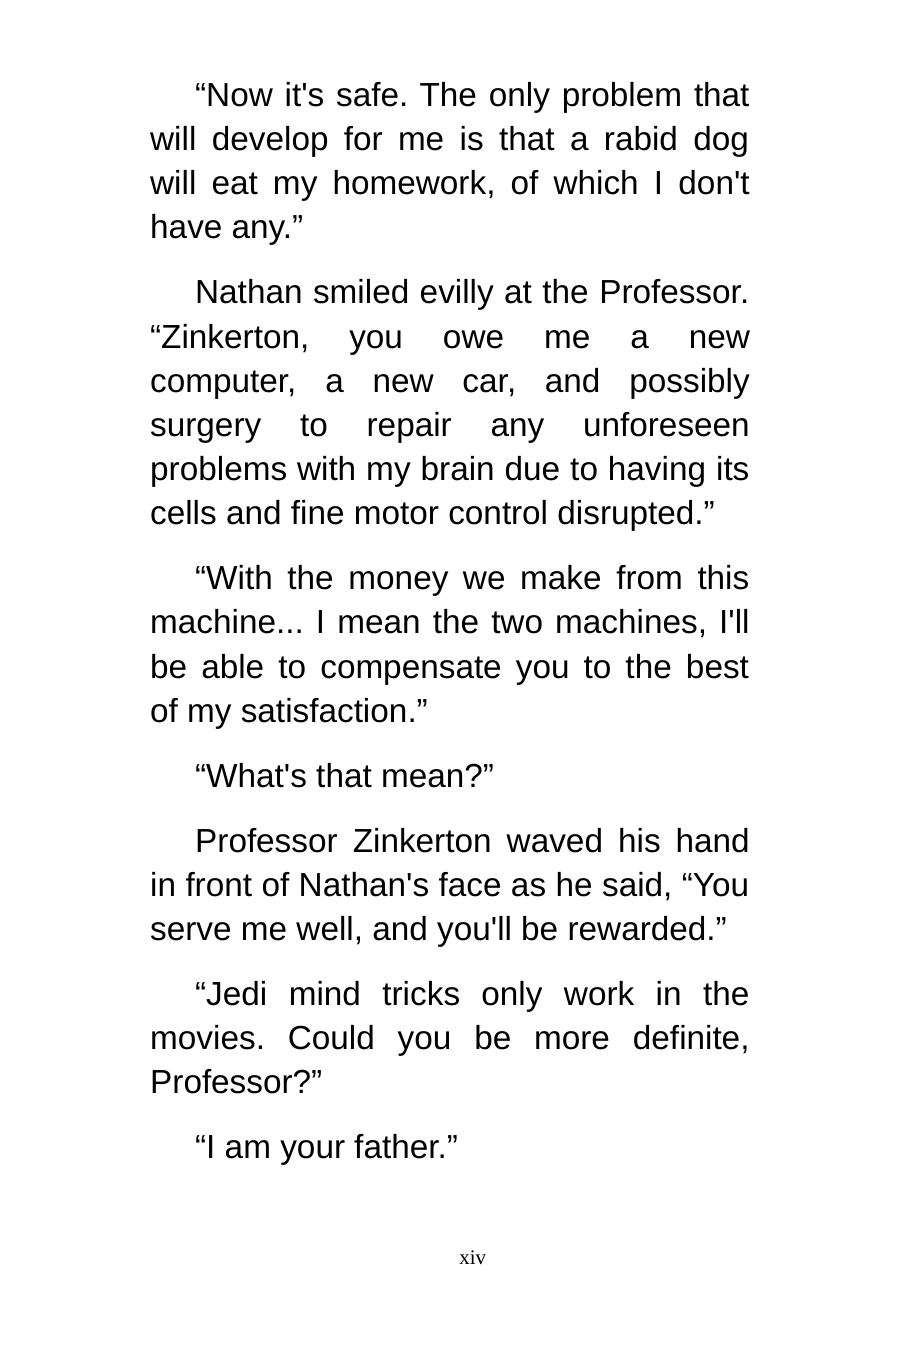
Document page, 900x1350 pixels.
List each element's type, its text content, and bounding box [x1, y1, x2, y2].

text “With the money we make from this machine... I mean the two machines, I'll be able to compensate you to the best of my satisfaction.” [150, 558, 750, 729]
text Nathan smiled evilly at the Professor. “Zinkerton, you owe me a new computer, a new car, and possibly surgery to repair any unforeseen problems with my brain due to having its cells and fine motor control disrupted.” [150, 272, 750, 532]
text Professor Zinkerton waved his hand in front of Nathan's face as he said, “You serve me well, and you'll be rewarded.” [150, 821, 750, 948]
text “I am your father.” [150, 1127, 750, 1166]
text “Jedi mind tricks only work in the movies. Could you be more definite, Professor?” [150, 974, 750, 1101]
text “What's that mean?” [150, 756, 750, 794]
text “Now it's safe. The only problem that will develop for me is that a rabid dog will eat my homework, of which I don't have any.” [150, 75, 750, 246]
